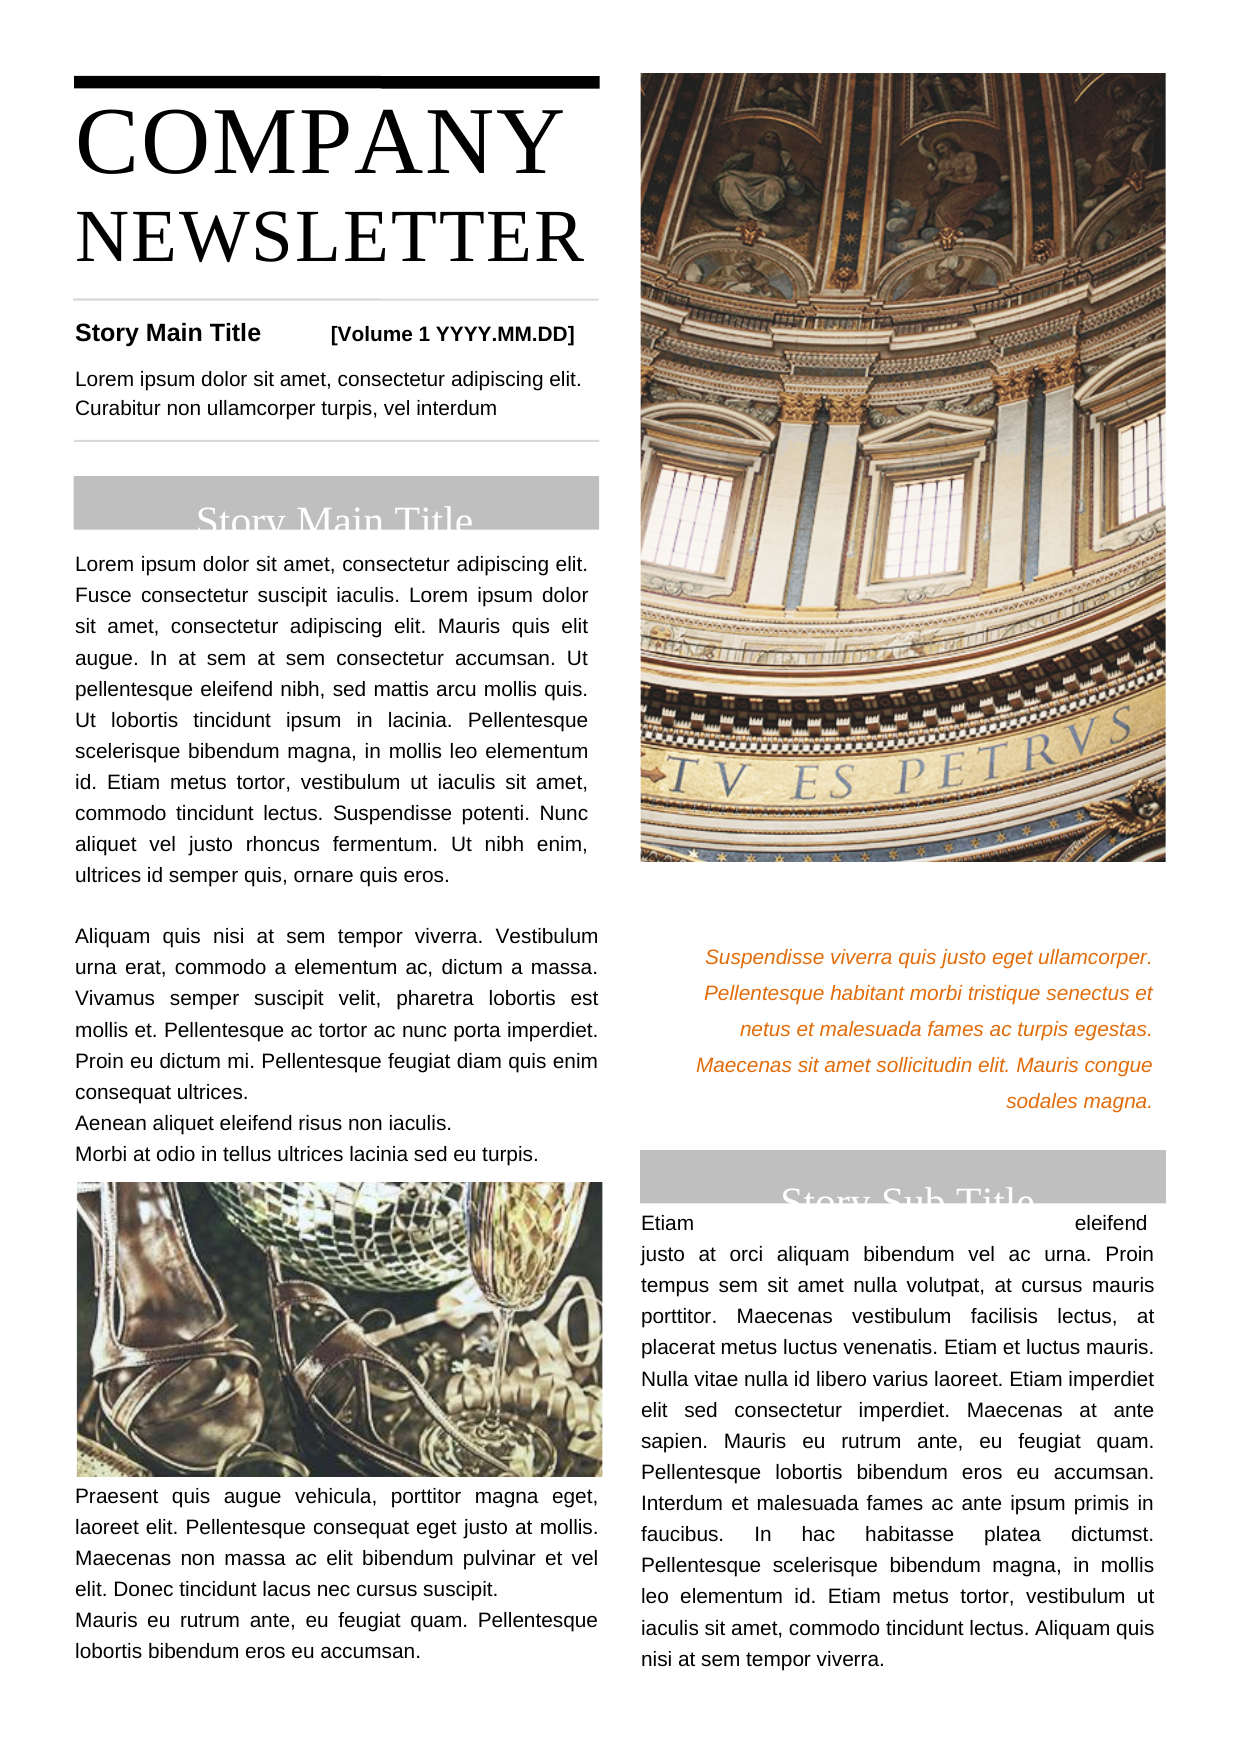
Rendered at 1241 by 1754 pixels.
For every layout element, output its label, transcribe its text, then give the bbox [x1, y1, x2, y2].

picture [640, 73, 1166, 862]
text Story Main Title [Volume 1 YYYY.MM.DD] [75, 318, 599, 347]
text Aenean aliquet eleifend risus non iaculis. [75, 1111, 599, 1135]
text Aliquam quis nisi at sem tempor viverra. Vestibulum urna erat, commodo a elementum ac, dictum a massa. Vivamus semper suscipit velit, pharetra lobortis est mollis et. Pellentesque ac tortor ac nunc porta imperdiet. Proin eu dictum mi. Pellentesque feugiat diam quis enim consequat ultrices. [75, 924, 599, 1104]
text Lorem ipsum dolor sit amet, consectetur adipiscing elit. Fusce consectetur suscipit iaculis. Lorem ipsum dolor sit amet, consectetur adipiscing elit. Mauris quis elit augue. In at sem at sem consectetur accumsan. Ut pellentesque eleifend nibh, sed mattis arcu mollis quis. Ut lobortis tincidunt ipsum in lacinia. Pellentesque scelerisque bibendum magna, in mollis leo elementum id. Etiam metus tortor, vestibulum ut iaculis sit amet, commodo tincidunt lectus. Suspendisse potenti. Nunc aliquet vel justo rhoncus fermentum. Ut nibh enim, ultrices id semper quis, ornare quis eros. [75, 544, 589, 887]
text COMPANY [75, 103, 599, 192]
text Suspendisse viverra quis justo eget ullamcorper. Pellentesque habitant morbi tristique senectus et netus et malesuada fames ac turpis egestas. Maecenas sit amet sollicitudin elit. Mauris congue sodales magna. [651, 945, 1155, 1113]
text Lorem ipsum dolor sit amet, consectetur adipiscing elit. Curabitur non ullamcorper turpis, vel interdum [75, 367, 599, 420]
text Etiam eleifend justo at orci aliquam bibendum vel ac urna. Proin tempus sem sit amet nulla volutpat, at cursus mauris porttitor. Maecenas vestibulum facilisis lectus, at placerat metus luctus venenatis. Etiam et luctus mauris. Nulla vitae nulla id libero varius laoreet. Etiam imperdiet elit sed consectetur imperdiet. Maecenas at ante sapien. Mauris eu rutrum ante, eu feugiat quam. Pellentesque lobortis bibendum eros eu accumsan. Interdum et malesuada fames ac ante ipsum primis in faucibus. In hac habitasse platea dictumst. Pellentesque scelerisque bibendum magna, in mollis leo elementum id. Etiam metus tortor, vestibulum ut iaculis sit amet, commodo tincidunt lectus. Aliquam quis nisi at sem tempor viverra. [641, 1204, 1155, 1671]
text Praesent quis augue vehicula, porttitor magna eget, laoreet elit. Pellentesque consequat eget justo at mollis. Maecenas non massa ac elit bibendum pulvinar et vel elit. Donec tincidunt lacus nec cursus suscipit. [75, 1173, 599, 1601]
picture [76, 1182, 603, 1477]
text NEWSLETTER [75, 206, 599, 275]
text Morbi at odio in tellus ultrices lacinia sed eu turpis. [75, 1142, 599, 1166]
text Mauris eu rutrum ante, eu feugiat quam. Pellentesque lobortis bibendum eros eu accumsan. [75, 1608, 599, 1663]
